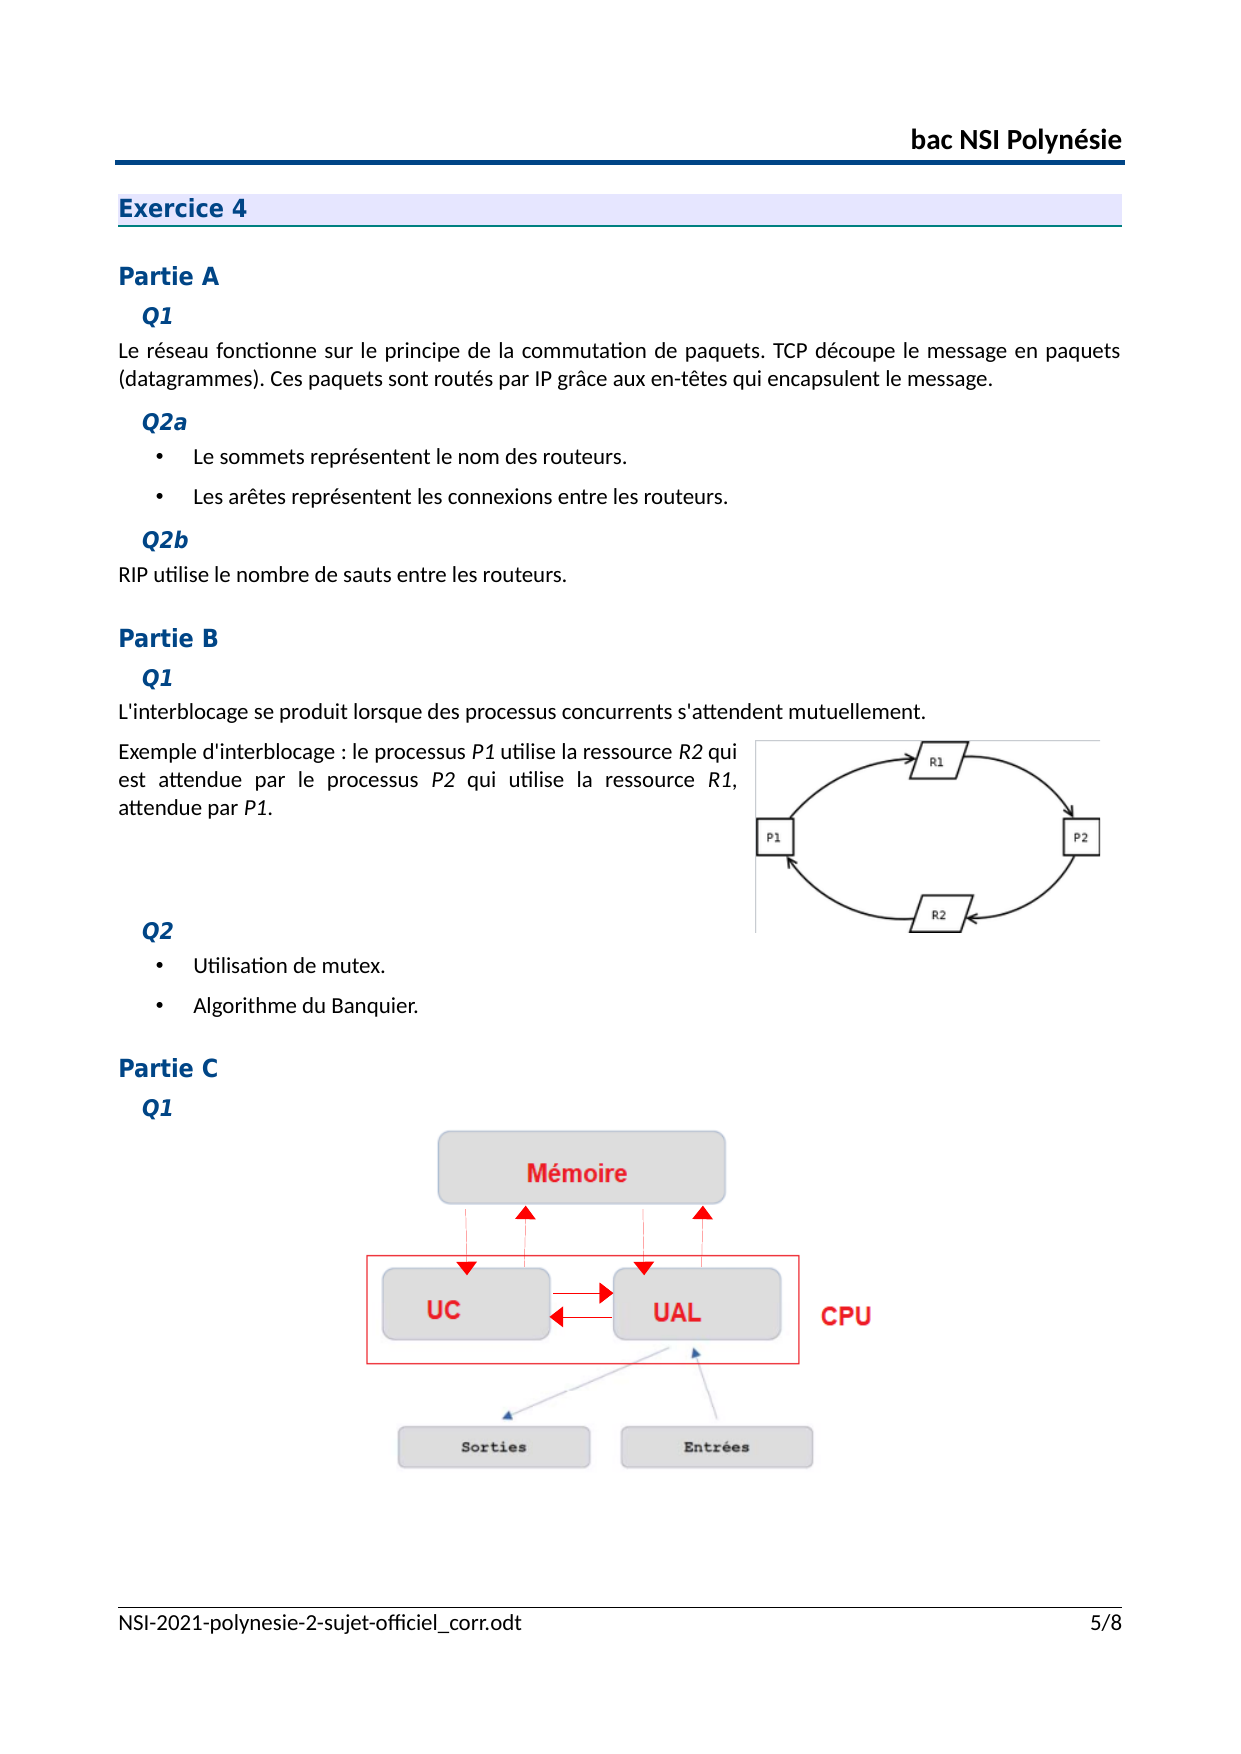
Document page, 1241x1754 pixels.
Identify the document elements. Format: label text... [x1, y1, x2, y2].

list Algorithme du Banquier. [156, 991, 1122, 1019]
subtitle Q1 [142, 303, 1122, 330]
text L'interblocage se produit lorsque des processus concurrents s'attendent mutuellement. [118, 697, 1122, 725]
subtitle Q2b [142, 528, 1122, 554]
subtitle Q2 [142, 918, 1122, 945]
text Exemple d'interblocage : le processus P1 utilise la ressource R2 qui est attendue par le processus P2 qui utilise la ressource R1, attendue par P1. [118, 737, 1122, 821]
subtitle Q1 [142, 1095, 1122, 1122]
subtitle Partie C [118, 1054, 1122, 1083]
picture [364, 1128, 876, 1475]
text RIP utilise le nombre de sauts entre les routeurs. [118, 560, 1122, 588]
subtitle Q2a [142, 409, 1122, 436]
text Le réseau fonctionne sur le principe de la commutation de paquets. TCP découpe le message en paquets (datagrammes). Ces paquets sont routés par IP grâce aux en-têtes qui encapsulent le message. [118, 336, 1122, 392]
list Utilisation de mutex. [156, 951, 1122, 979]
subtitle Partie B [118, 624, 1122, 653]
list Les arêtes représentent les connexions entre les routeurs. [156, 482, 1122, 510]
list Le sommets représentent le nom des routeurs. [156, 442, 1122, 470]
picture [755, 740, 1100, 933]
subtitle Exercice 4 [118, 194, 1122, 225]
subtitle Partie A [118, 262, 1122, 291]
subtitle Q1 [142, 665, 1122, 691]
